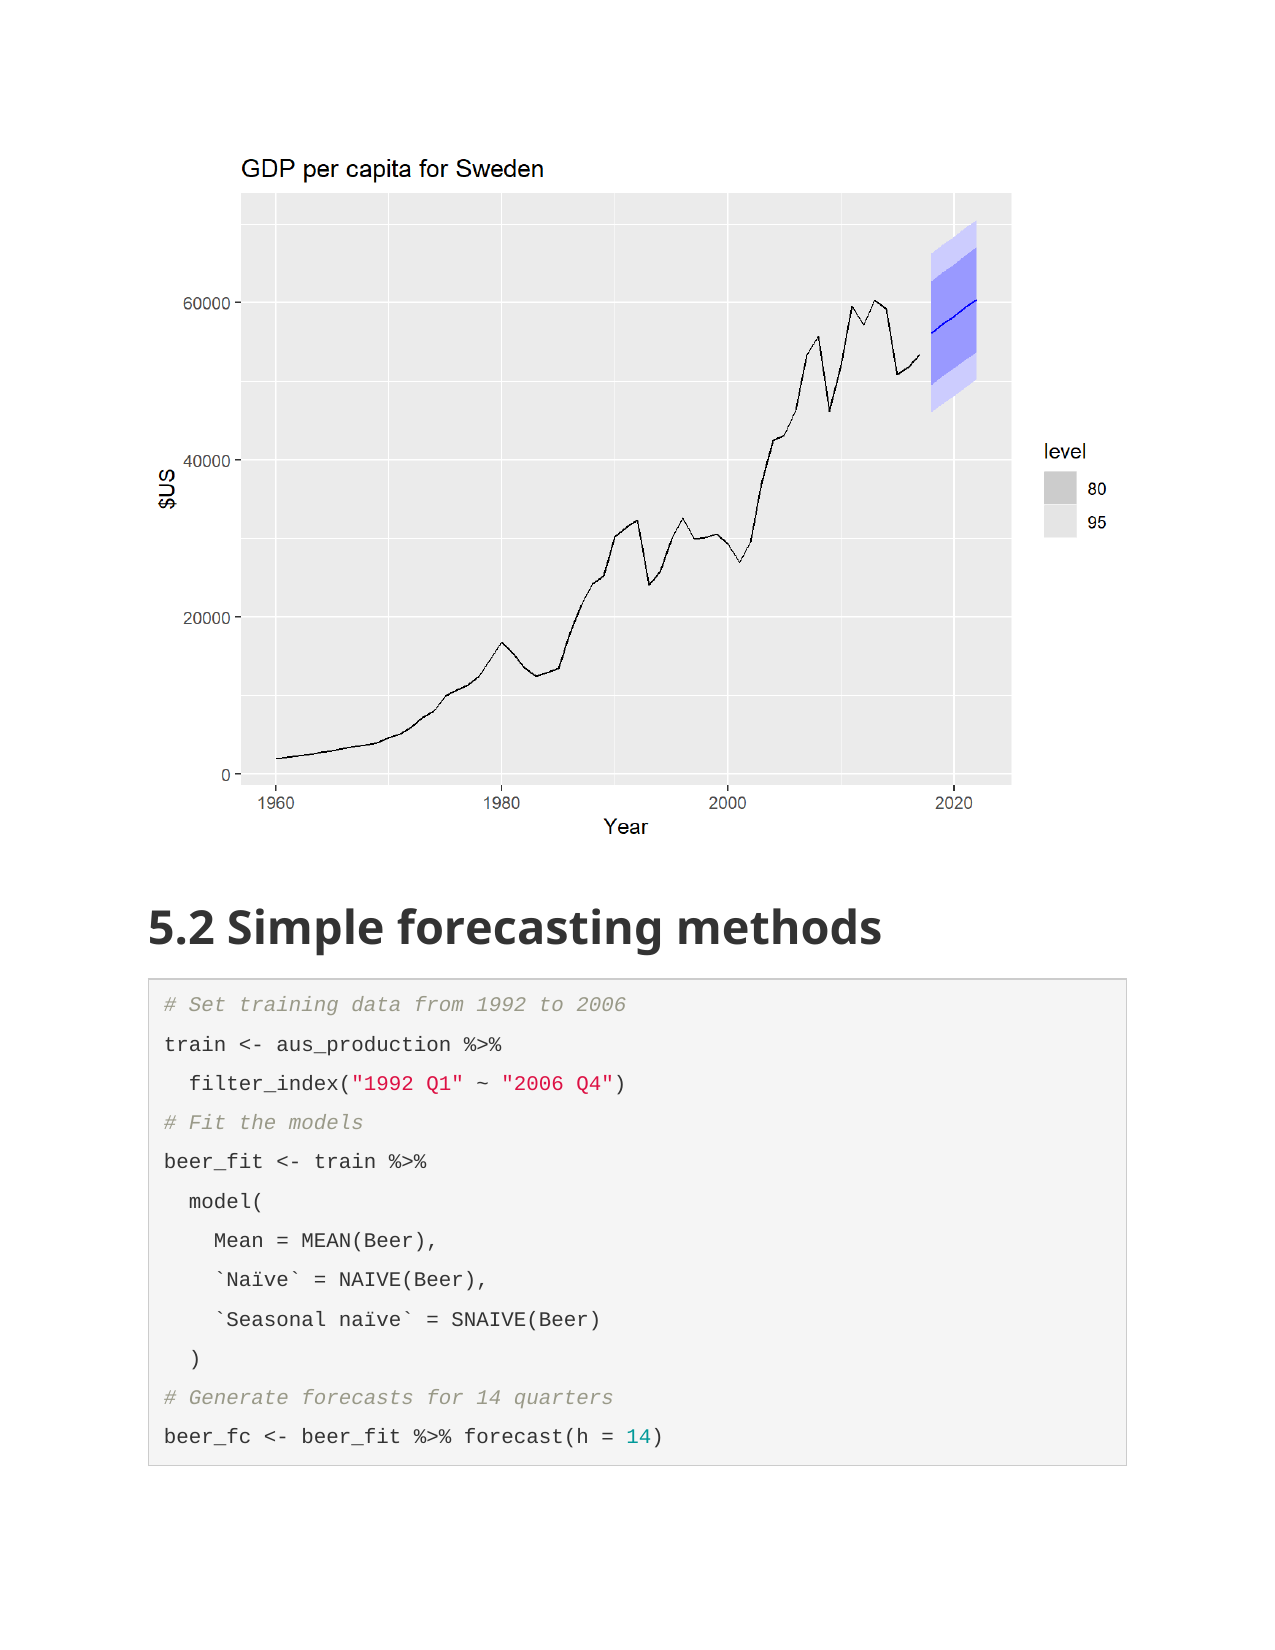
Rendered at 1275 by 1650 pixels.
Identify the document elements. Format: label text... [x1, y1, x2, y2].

text Mean = MEAN(Beer), [149, 1214, 1126, 1253]
text # Set training data from 1992 to 2006 [149, 980, 1126, 1017]
text filter_index("1992 Q1" ~ "2006 Q4") [149, 1057, 1126, 1096]
subtitle 5.2 Simple forecasting methods [148, 894, 1127, 958]
text ) [149, 1332, 1126, 1371]
text # Generate forecasts for 14 quarters [149, 1371, 1126, 1410]
text train <- aus_production %>% [149, 1017, 1126, 1057]
text `Seasonal naïve` = SNAIVE(Beer) [149, 1292, 1126, 1332]
text # Fit the models [149, 1096, 1126, 1135]
text `Naïve` = NAIVE(Beer), [149, 1253, 1126, 1292]
text beer_fc <- beer_fit %>% forecast(h = 14) [149, 1410, 1126, 1465]
text beer_fit <- train %>% [149, 1135, 1126, 1174]
text model( [149, 1174, 1126, 1214]
